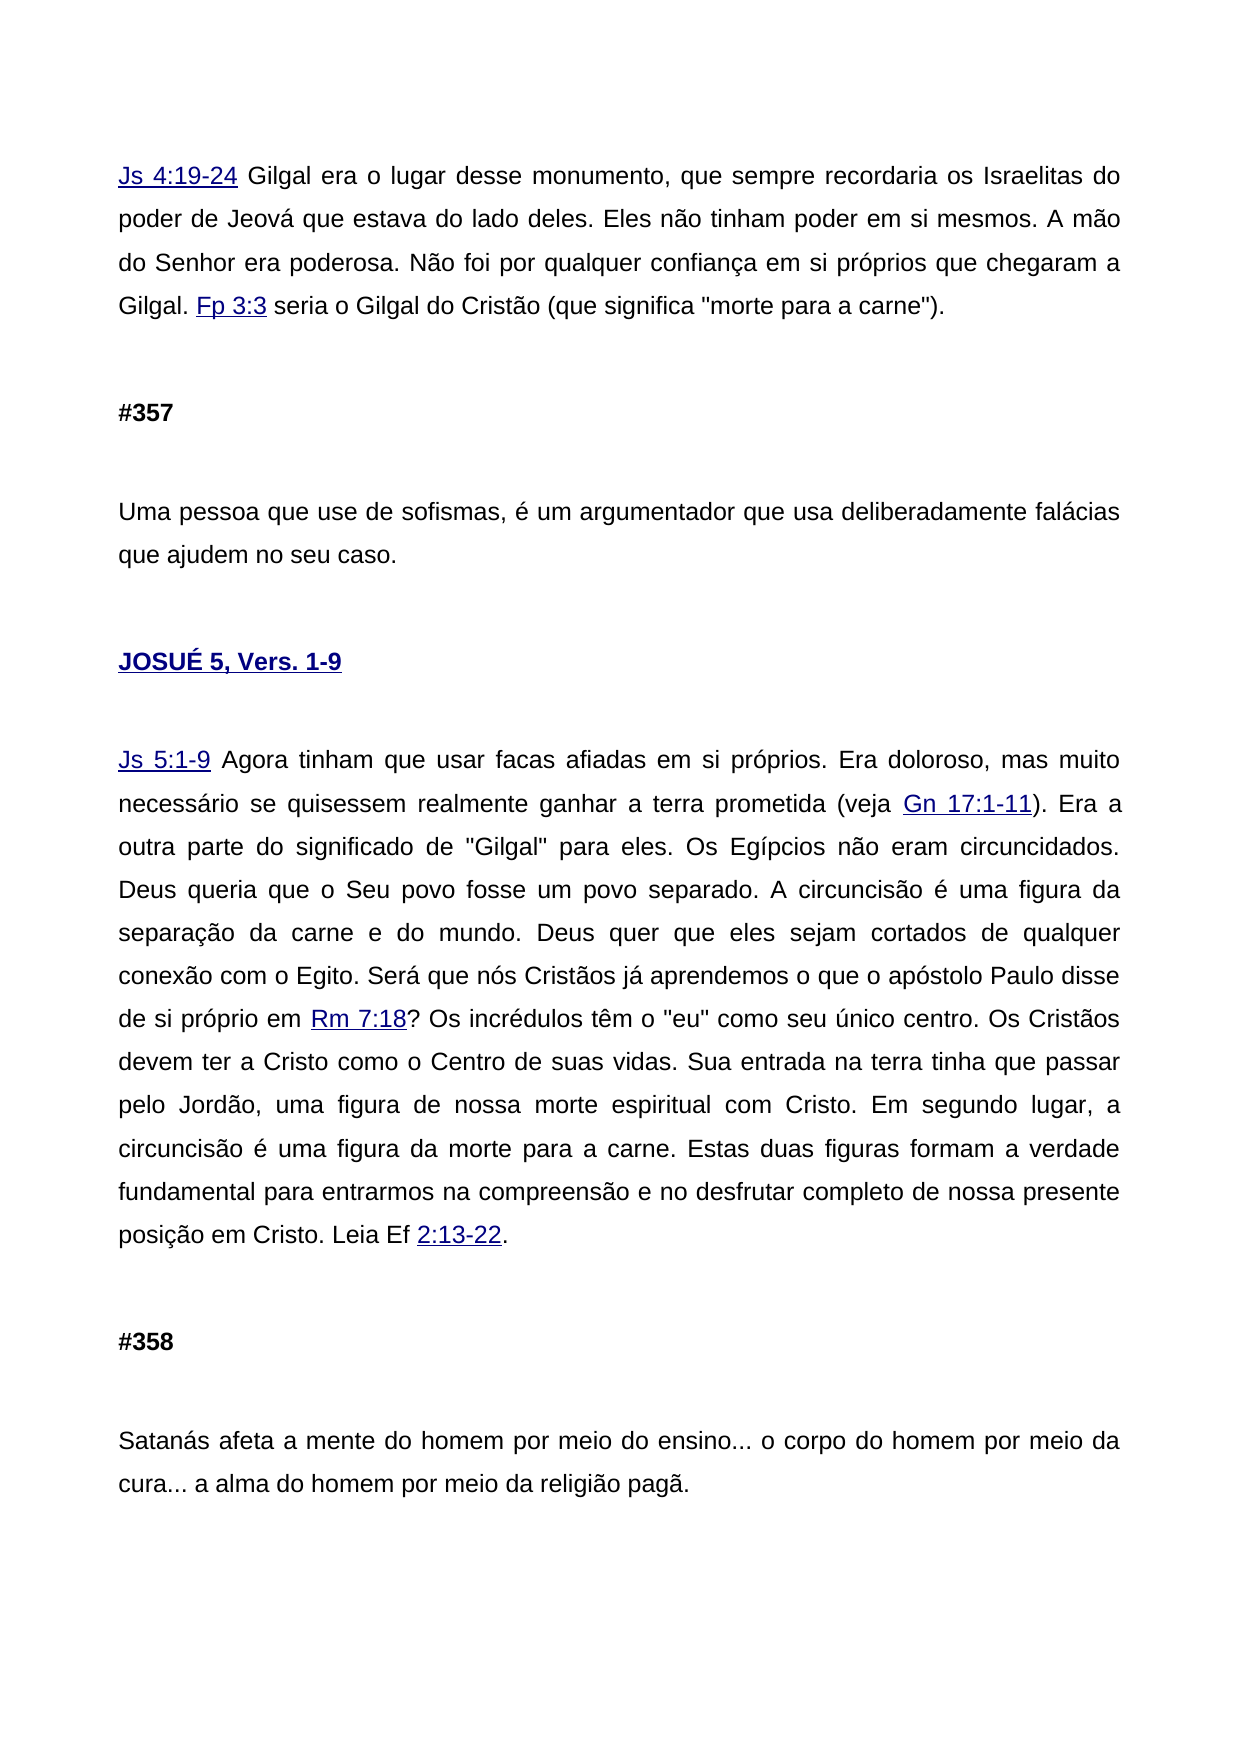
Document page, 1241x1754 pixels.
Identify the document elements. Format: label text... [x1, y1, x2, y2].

subtitle JOSUÉ 5, Vers. 1-9 [118, 647, 1122, 675]
subtitle #357 [118, 398, 1122, 426]
text Uma pessoa que use de sofismas, é um argumentador que usa deliberadamente falácias que ajudem no seu caso. [118, 496, 1122, 568]
text Js 5:1-9 Agora tinham que usar facas afiadas em si próprios. Era doloroso, mas muito necessário se quisessem realmente ganhar a terra prometida (veja Gn 17:1-11). Era a outra parte do significado de "Gilgal" para eles. Os Egípcios não eram circuncidados. Deus queria que o Seu povo fosse um povo separado. A circuncisão é uma figura da separação da carne e do mundo. Deus quer que eles sejam cortados de qualquer conexão com o Egito. Será que nós Cristãos já aprendemos o que o apóstolo Paulo disse de si próprio em Rm 7:18? Os incrédulos têm o "eu" como seu único centro. Os Cristãos devem ter a Cristo como o Centro de suas vidas. Sua entrada na terra tinha que passar pelo Jordão, uma figura de nossa morte espiritual com Cristo. Em segundo lugar, a circuncisão é uma figura da morte para a carne. Estas duas figuras formam a verdade fundamental para entrarmos na compreensão e no desfrutar completo de nossa presente posição em Cristo. Leia Ef 2:13-22. [118, 745, 1122, 1248]
text Js 4:19-24 Gilgal era o lugar desse monumento, que sempre recordaria os Israelitas do poder de Jeová que estava do lado deles. Eles não tinham poder em si mesmos. A mão do Senhor era poderosa. Não foi por qualquer confiança em si próprios que chegaram a Gilgal. Fp 3:3 seria o Gilgal do Cristão (que significa "morte para a carne"). [118, 161, 1122, 319]
text Satanás afeta a mente do homem por meio do ensino... o corpo do homem por meio da cura... a alma do homem por meio da religião pagã. [118, 1426, 1122, 1497]
subtitle #358 [118, 1327, 1122, 1356]
